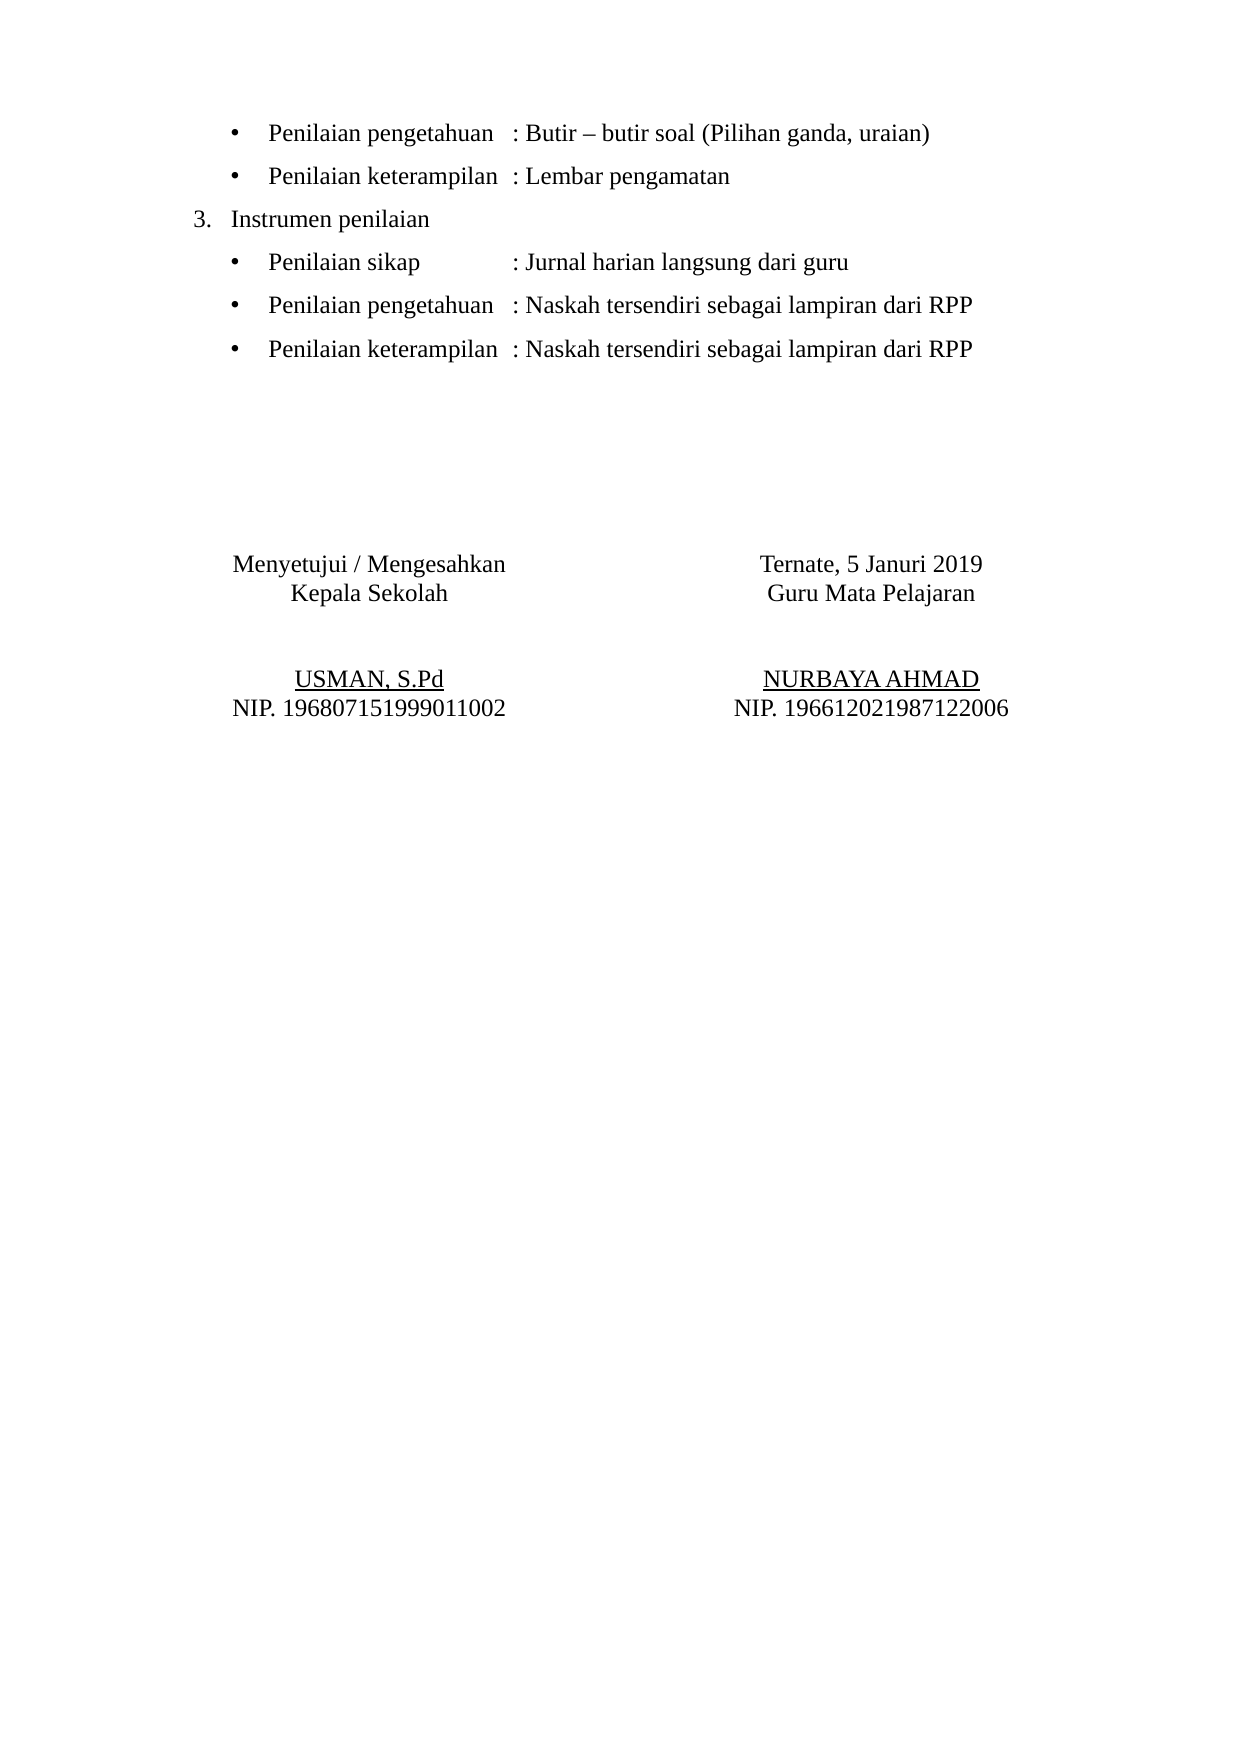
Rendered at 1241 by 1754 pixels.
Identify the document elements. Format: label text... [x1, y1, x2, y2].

list Penilaian pengetahuan : Naskah tersendiri sebagai lampiran dari RPP [231, 291, 1122, 319]
table_header Ternate, 5 Januri 2019 Guru Mata Pelajaran NURBAYA AHMAD NIP. 196612021987122006 [620, 549, 1122, 722]
list Instrumen penilaian [193, 204, 1122, 233]
list Penilaian keterampilan : Lembar pengamatan [231, 161, 1122, 190]
list Penilaian keterampilan : Naskah tersendiri sebagai lampiran dari RPP [231, 334, 1122, 362]
list Penilaian pengetahuan : Butir – butir soal (Pilihan ganda, uraian) [231, 118, 1122, 147]
table_header Menyetujui / Mengesahkan Kepala Sekolah USMAN, S.Pd NIP. 196807151999011002 [118, 549, 620, 722]
list Penilaian sikap : Jurnal harian langsung dari guru [231, 247, 1122, 276]
